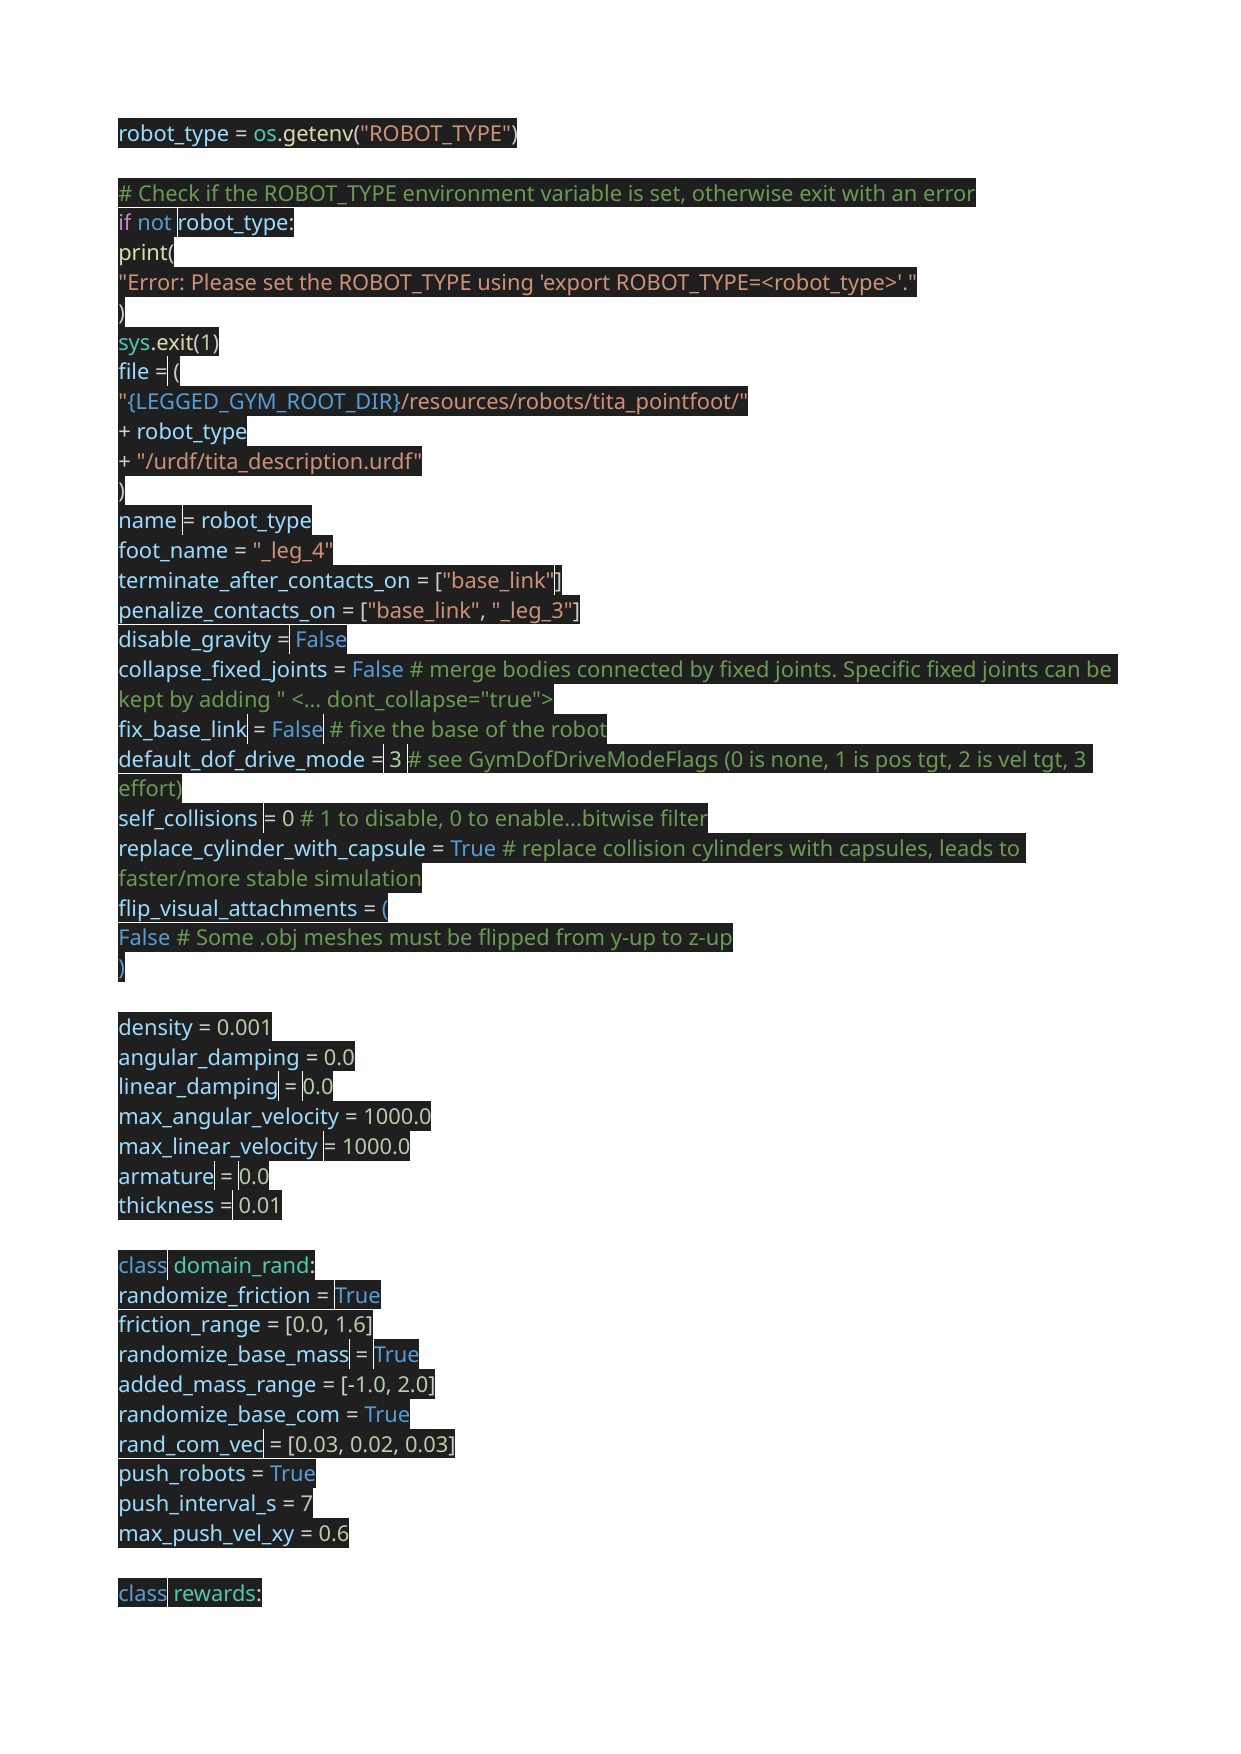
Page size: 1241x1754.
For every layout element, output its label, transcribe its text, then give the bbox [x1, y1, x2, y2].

text ) [118, 297, 1122, 327]
text penalize_contacts_on = ["base_link", "_leg_3"] [118, 595, 1122, 624]
text file = ( [118, 356, 1122, 386]
text angular_damping = 0.0 [118, 1041, 1122, 1071]
text print( [118, 237, 1122, 267]
text friction_range = [0.0, 1.6] [118, 1309, 1122, 1339]
text randomize_base_com = True [118, 1399, 1122, 1429]
text ) [118, 952, 1122, 982]
text disable_gravity = False [118, 624, 1122, 654]
text sys.exit(1) [118, 327, 1122, 356]
text self_collisions = 0 # 1 to disable, 0 to enable...bitwise filter [118, 803, 1122, 833]
text robot_type = os.getenv("ROBOT_TYPE") [118, 118, 1122, 148]
text foot_name = "_leg_4" [118, 535, 1122, 565]
text max_linear_velocity = 1000.0 [118, 1131, 1122, 1161]
text collapse_fixed_joints = False # merge bodies connected by fixed joints. Specific fixed joints can be kept by adding " <... dont_collapse="true"> [118, 654, 1122, 714]
text flip_visual_attachments = ( [118, 893, 1122, 922]
text max_push_vel_xy = 0.6 [118, 1518, 1122, 1548]
text terminate_after_contacts_on = ["base_link"] [118, 565, 1122, 595]
text if not robot_type: [118, 207, 1122, 237]
text fix_base_link = False # fixe the base of the robot [118, 714, 1122, 744]
text linear_damping = 0.0 [118, 1071, 1122, 1101]
text push_robots = True [118, 1458, 1122, 1488]
text class rewards: [118, 1577, 1122, 1607]
text randomize_base_mass = True [118, 1339, 1122, 1369]
text randomize_friction = True [118, 1280, 1122, 1309]
text name = robot_type [118, 505, 1122, 535]
text max_angular_velocity = 1000.0 [118, 1101, 1122, 1131]
text + robot_type [118, 416, 1122, 446]
text False # Some .obj meshes must be flipped from y-up to z-up [118, 922, 1122, 952]
text replace_cylinder_with_capsule = True # replace collision cylinders with capsules, leads to faster/more stable simulation [118, 833, 1122, 893]
text + "/urdf/tita_description.urdf" [118, 446, 1122, 476]
text armature = 0.0 [118, 1161, 1122, 1190]
text class domain_rand: [118, 1250, 1122, 1280]
text ) [118, 476, 1122, 505]
text # Check if the ROBOT_TYPE environment variable is set, otherwise exit with an error [118, 178, 1122, 207]
text thickness = 0.01 [118, 1190, 1122, 1220]
text "{LEGGED_GYM_ROOT_DIR}/resources/robots/tita_pointfoot/" [118, 386, 1122, 416]
text density = 0.001 [118, 1012, 1122, 1041]
text added_mass_range = [-1.0, 2.0] [118, 1369, 1122, 1399]
text rand_com_vec = [0.03, 0.02, 0.03] [118, 1429, 1122, 1458]
text push_interval_s = 7 [118, 1488, 1122, 1518]
text default_dof_drive_mode = 3 # see GymDofDriveModeFlags (0 is none, 1 is pos tgt, 2 is vel tgt, 3 effort) [118, 744, 1122, 803]
text "Error: Please set the ROBOT_TYPE using 'export ROBOT_TYPE=<robot_type>'." [118, 267, 1122, 297]
